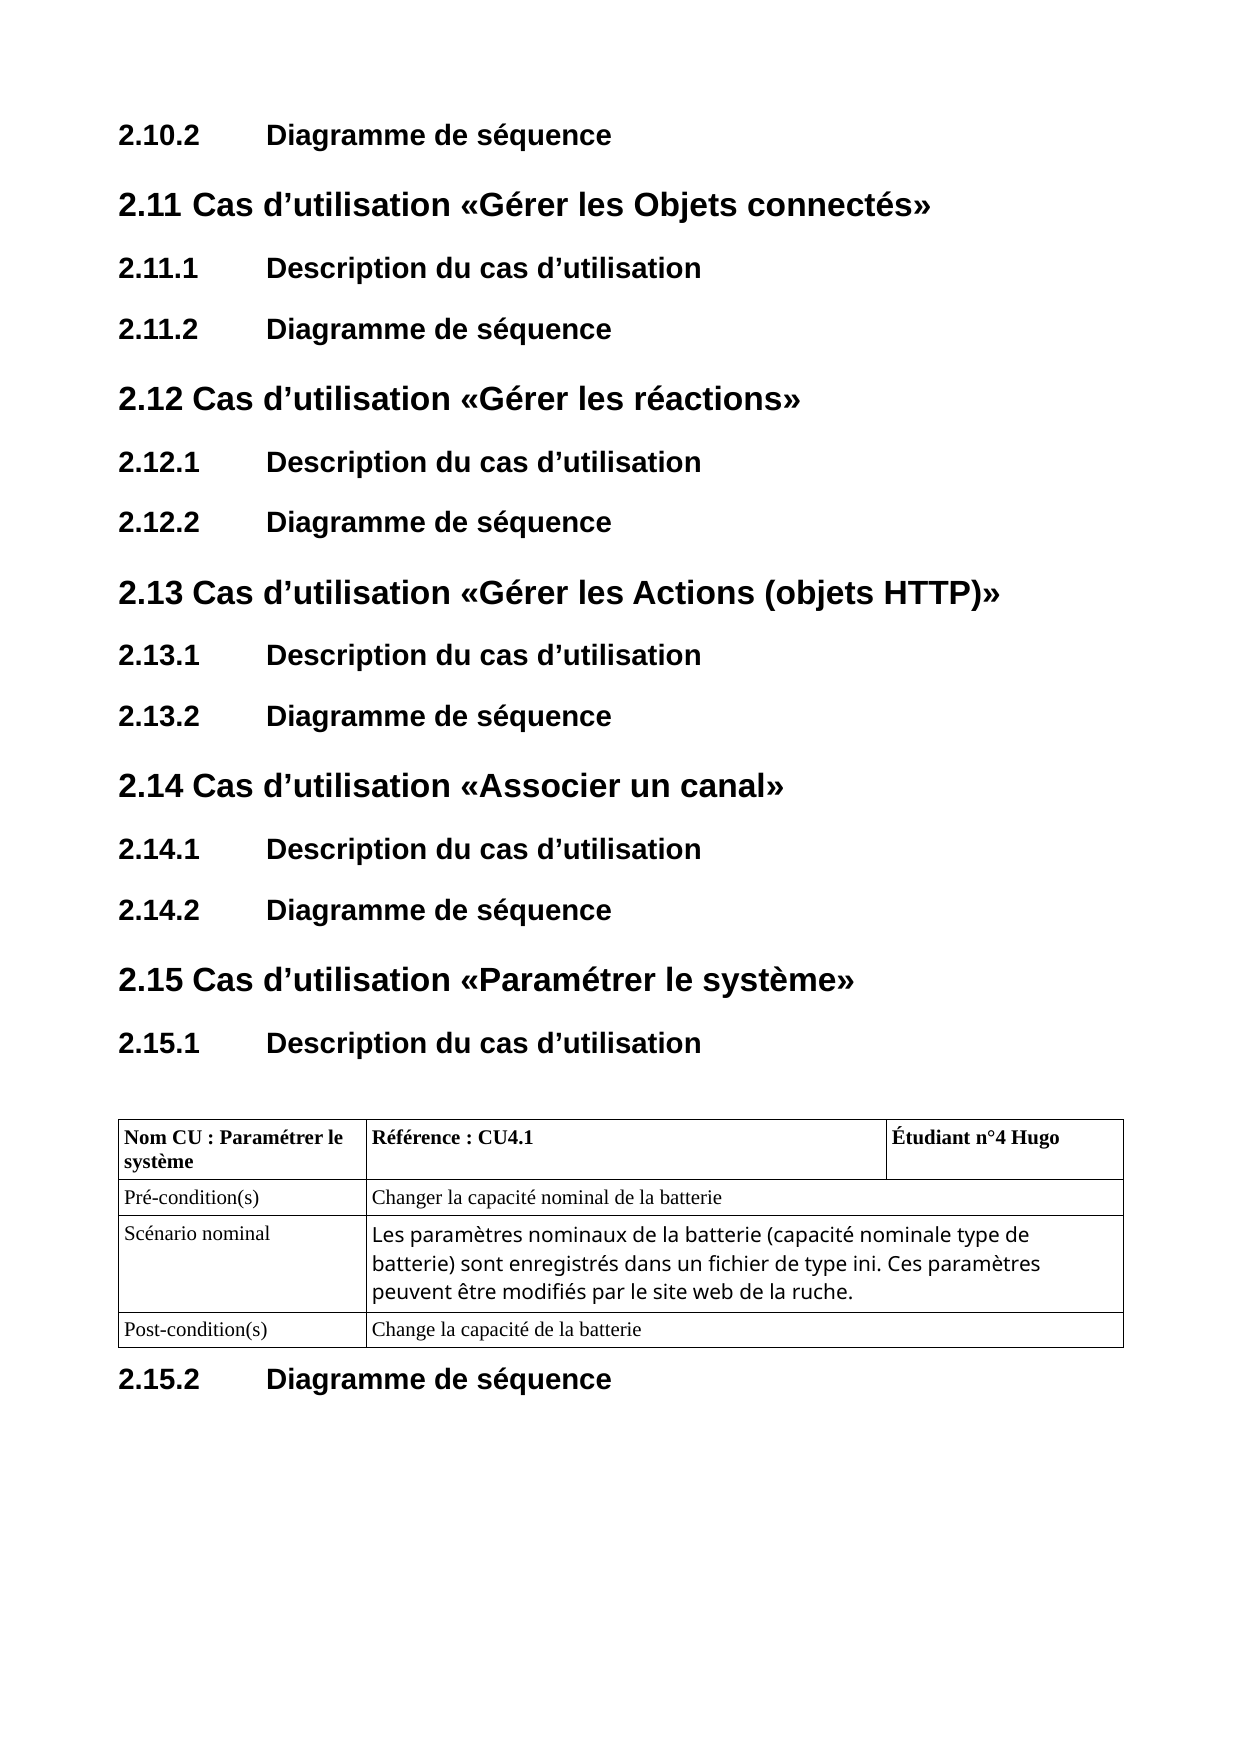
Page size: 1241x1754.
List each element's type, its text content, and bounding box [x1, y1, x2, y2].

table_header Référence : CU4.1 [367, 1120, 886, 1179]
subtitle Description du cas d’utilisation [118, 638, 1122, 672]
subtitle Diagramme de séquence [118, 118, 1122, 152]
subtitle Diagramme de séquence [118, 1362, 1122, 1396]
table_cell Changer la capacité nominal de la batterie [367, 1180, 1123, 1215]
table_header Nom CU : Paramétrer le système [119, 1120, 366, 1179]
table_cell Les paramètres nominaux de la batterie (capacité nominale type de batterie) sont enregistrés dans un fichier de type ini. Ces paramètres peuvent être modifiés par le site web de la ruche. [367, 1216, 1123, 1312]
subtitle Description du cas d’utilisation [118, 444, 1122, 478]
subtitle Description du cas d’utilisation [118, 832, 1122, 866]
table_cell Pré-condition(s) [119, 1180, 366, 1215]
table_cell Scénario nominal [119, 1216, 366, 1312]
table_cell Change la capacité de la batterie [367, 1313, 1123, 1347]
subtitle Cas d’utilisation «Gérer les réactions» [118, 379, 1122, 417]
subtitle Cas d’utilisation «Gérer les Actions (objets HTTP)» [118, 572, 1122, 611]
subtitle Diagramme de séquence [118, 893, 1122, 926]
subtitle Diagramme de séquence [118, 312, 1122, 346]
subtitle Cas d’utilisation «Paramétrer le système» [118, 960, 1122, 998]
subtitle Cas d’utilisation «Gérer les Objets connectés» [118, 185, 1122, 224]
subtitle Diagramme de séquence [118, 505, 1122, 539]
subtitle Description du cas d’utilisation [118, 251, 1122, 285]
table_header Étudiant n°4 Hugo [887, 1120, 1123, 1179]
subtitle Diagramme de séquence [118, 699, 1122, 733]
subtitle Description du cas d’utilisation [118, 1026, 1122, 1059]
table_cell Post-condition(s) [119, 1313, 366, 1347]
subtitle Cas d’utilisation «Associer un canal» [118, 766, 1122, 805]
